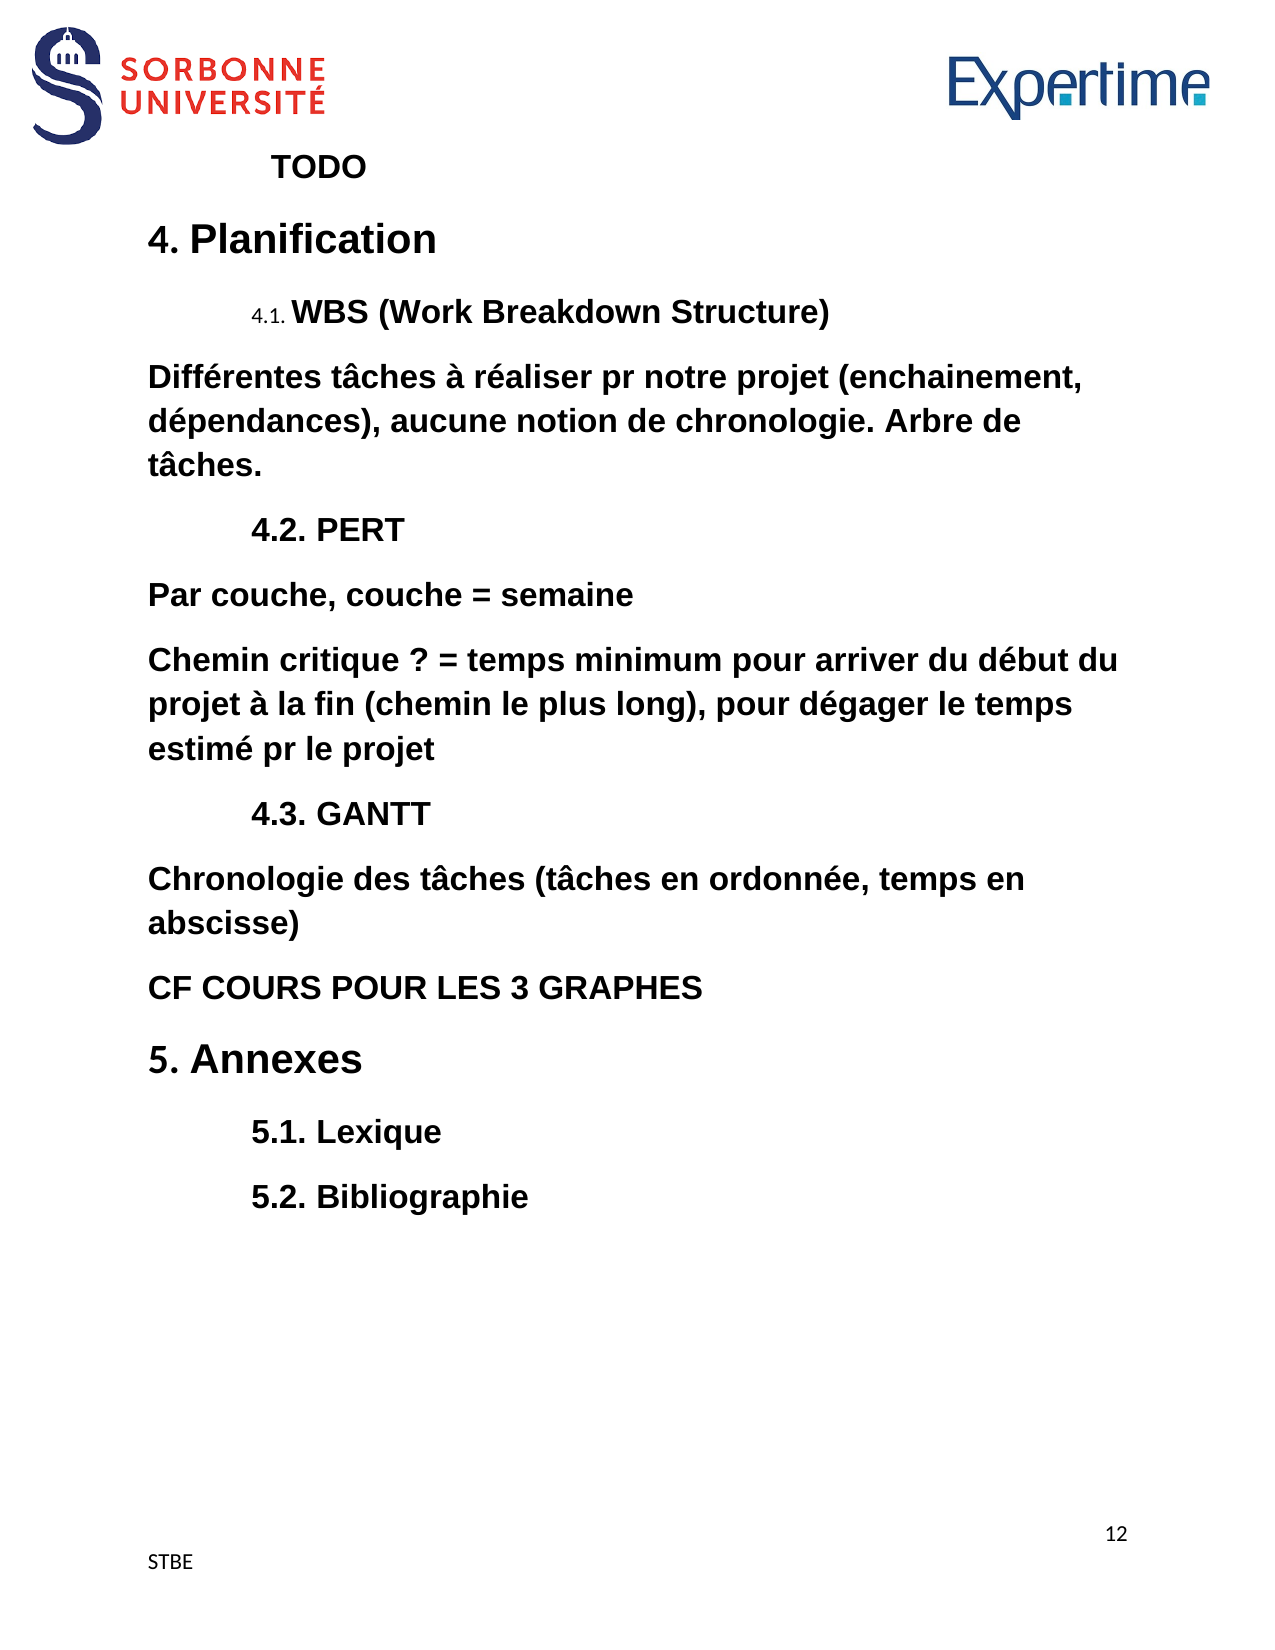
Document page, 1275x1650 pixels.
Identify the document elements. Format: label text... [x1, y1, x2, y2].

list Planification [148, 213, 1127, 263]
list PERT [251, 510, 1127, 549]
picture [945, 52, 1210, 120]
text Chronologie des tâches (tâches en ordonnée, temps en abscisse) [148, 858, 1127, 941]
list GANTT [251, 793, 1127, 832]
text Par couche, couche = semaine [148, 575, 1127, 614]
text Chemin critique ? = temps minimum pour arriver du début du projet à la fin (chemin le plus long), pour dégager le temps estimé pr le projet [148, 640, 1127, 767]
list Bibliographie [251, 1177, 1127, 1215]
text Différentes tâches à réaliser pr notre projet (enchainement, dépendances), aucune notion de chronologie. Arbre de tâches. [148, 357, 1127, 484]
list WBS (Work Breakdown Structure) [251, 292, 1127, 330]
list Annexes [148, 1033, 1127, 1083]
text CF COURS POUR LES 3 GRAPHES [148, 968, 1127, 1006]
list Lexique [251, 1112, 1127, 1150]
picture [31, 26, 325, 145]
list TODO [251, 148, 1127, 186]
